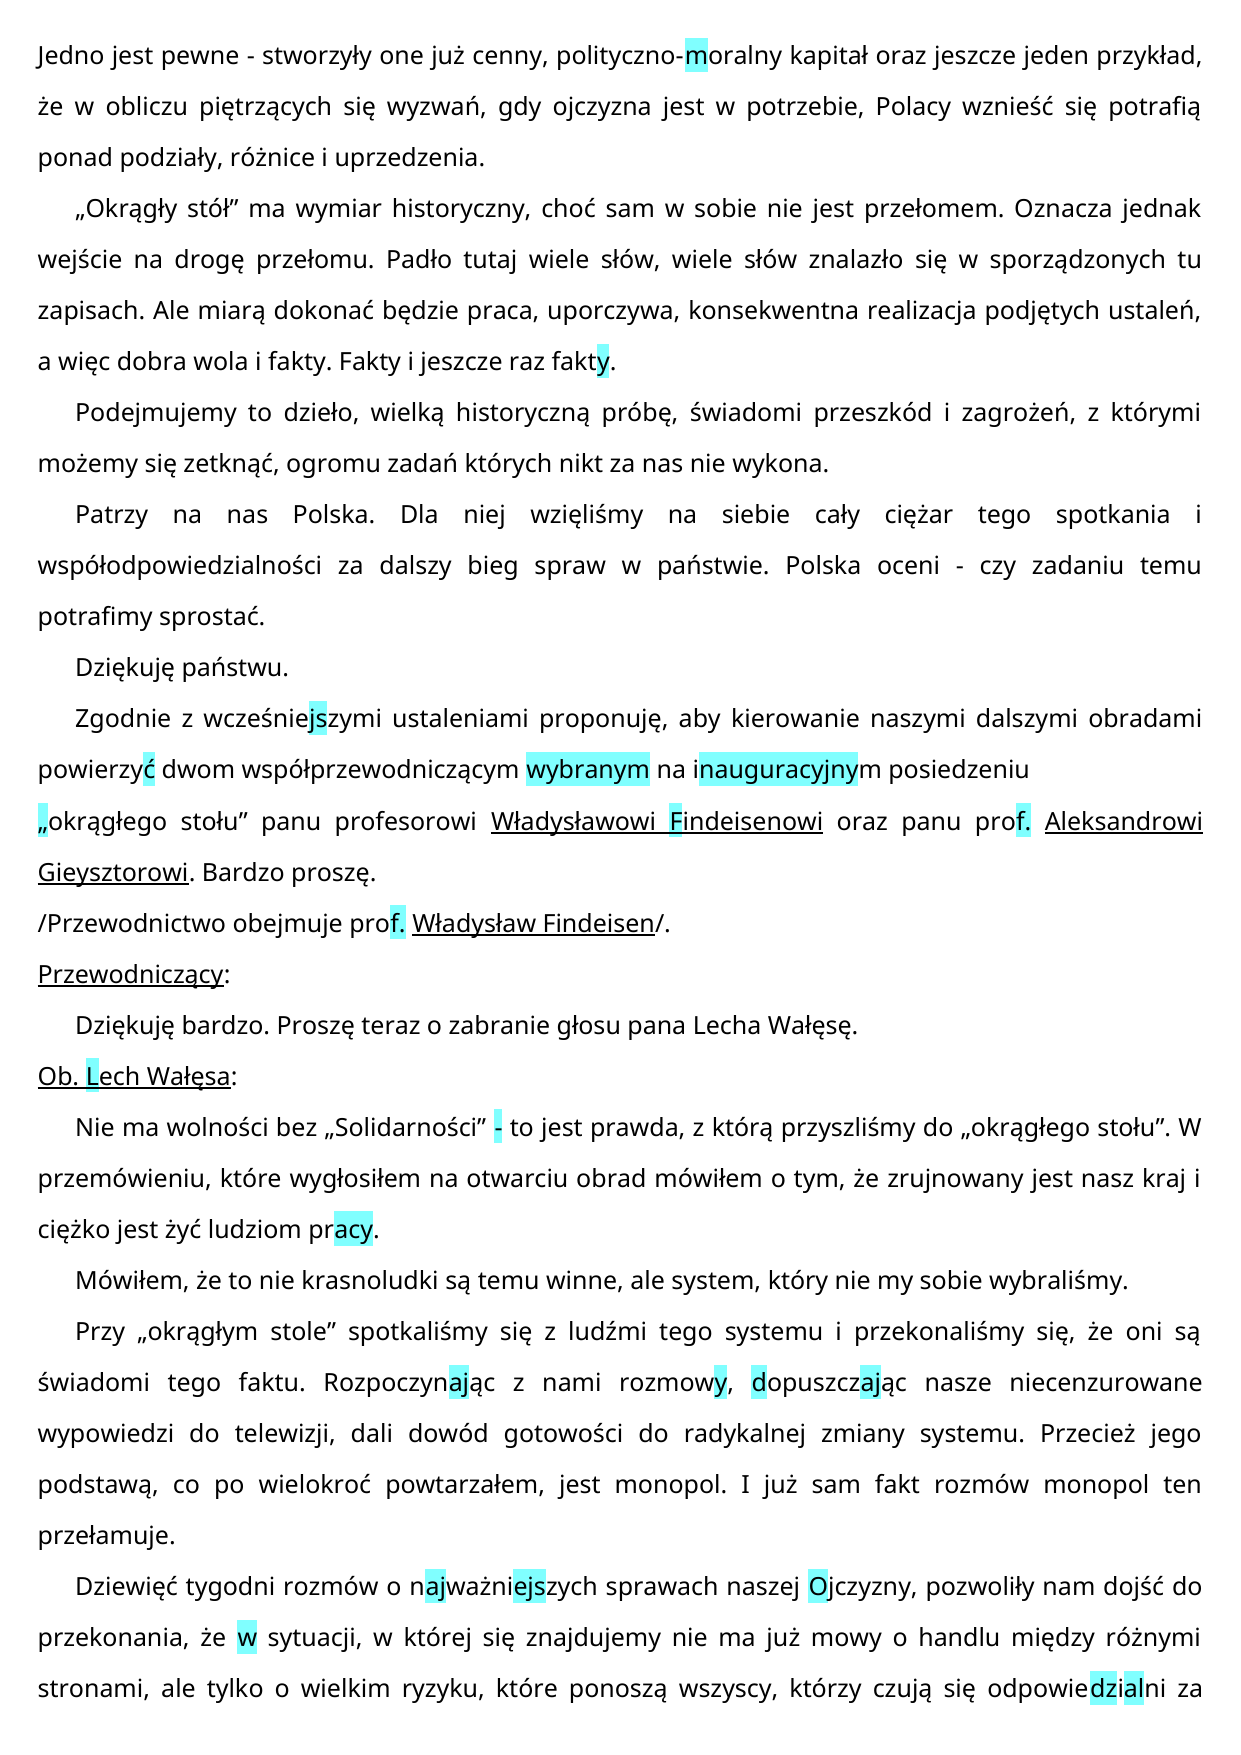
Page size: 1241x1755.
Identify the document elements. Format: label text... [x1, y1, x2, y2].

text Dziękuję państwu. [37, 650, 1203, 684]
text Nie ma wolności bez „Solidarności” - to jest prawda, z którą przyszliśmy do „okrągłego stołu”. W przemówieniu, które wygłosiłem na otwarciu obrad mówiłem o tym, że zrujnowany jest nasz kraj i ciężko jest żyć ludziom pracy. [37, 1109, 1203, 1246]
text Jedno jest pewne - stworzyły one już cenny, polityczno-moralny kapitał oraz jeszcze jeden przykład, że w obliczu piętrzących się wyzwań, gdy ojczyzna jest w potrzebie, Polacy wznieść się potrafią ponad podziały, różnice i uprzedzenia. [37, 37, 1203, 174]
text „Okrągły stół” ma wymiar historyczny, choć sam w sobie nie jest przełomem. Oznacza jednak wejście na drogę przełomu. Padło tutaj wiele słów, wiele słów znalazło się w sporządzonych tu zapisach. Ale miarą dokonać będzie praca, uporczywa, konsekwentna realizacja podjętych ustaleń, a więc dobra wola i fakty. Fakty i jeszcze raz fakty. [37, 191, 1203, 378]
text Dziękuję bardzo. Proszę teraz o zabranie głosu pana Lecha Wałęsę. [37, 1007, 1203, 1041]
text Ob. Lech Wałęsa: [37, 1058, 1203, 1092]
text Przewodniczący: [37, 956, 1203, 990]
text „okrągłego stołu” panu profesorowi Władysławowi Findeisenowi oraz panu prof. Aleksandrowi Gieysztorowi. Bardzo proszę. [37, 803, 1203, 888]
text Dziewięć tygodni rozmów o najważniejszych sprawach naszej Ojczyzny, pozwoliły nam dojść do przekonania, że w sytuacji, w której się znajdujemy nie ma już mowy o handlu między różnymi stronami, ale tylko o wielkim ryzyku, które ponoszą wszyscy, którzy czują się odpowiedzialni za [37, 1569, 1203, 1705]
text Podejmujemy to dzieło, wielką historyczną próbę, świadomi przeszkód i zagrożeń, z którymi możemy się zetknąć, ogromu zadań których nikt za nas nie wykona. [37, 395, 1203, 480]
text Przy „okrągłym stole” spotkaliśmy się z ludźmi tego systemu i przekonaliśmy się, że oni są świadomi tego faktu. Rozpoczynając z nami rozmowy, dopuszczając nasze niecenzurowane wypowiedzi do telewizji, dali dowód gotowości do radykalnej zmiany systemu. Przecież jego podstawą, co po wielokroć powtarzałem, jest monopol. I już sam fakt rozmów monopol ten przełamuje. [37, 1313, 1203, 1552]
text Zgodnie z wcześniejszymi ustaleniami proponuję, aby kierowanie naszymi dalszymi obradami powierzyć dwom współprzewodniczącym wybranym na inauguracyjnym posiedzeniu [37, 701, 1203, 786]
text Patrzy na nas Polska. Dla niej wzięliśmy na siebie cały ciężar tego spotkania i współodpowiedzialności za dalszy bieg spraw w państwie. Polska oceni - czy zadaniu temu potrafimy sprostać. [37, 497, 1203, 633]
text Mówiłem, że to nie krasnoludki są temu winne, ale system, który nie my sobie wybraliśmy. [37, 1262, 1203, 1297]
text /Przewodnictwo obejmuje prof. Władysław Findeisen/. [37, 905, 1203, 939]
